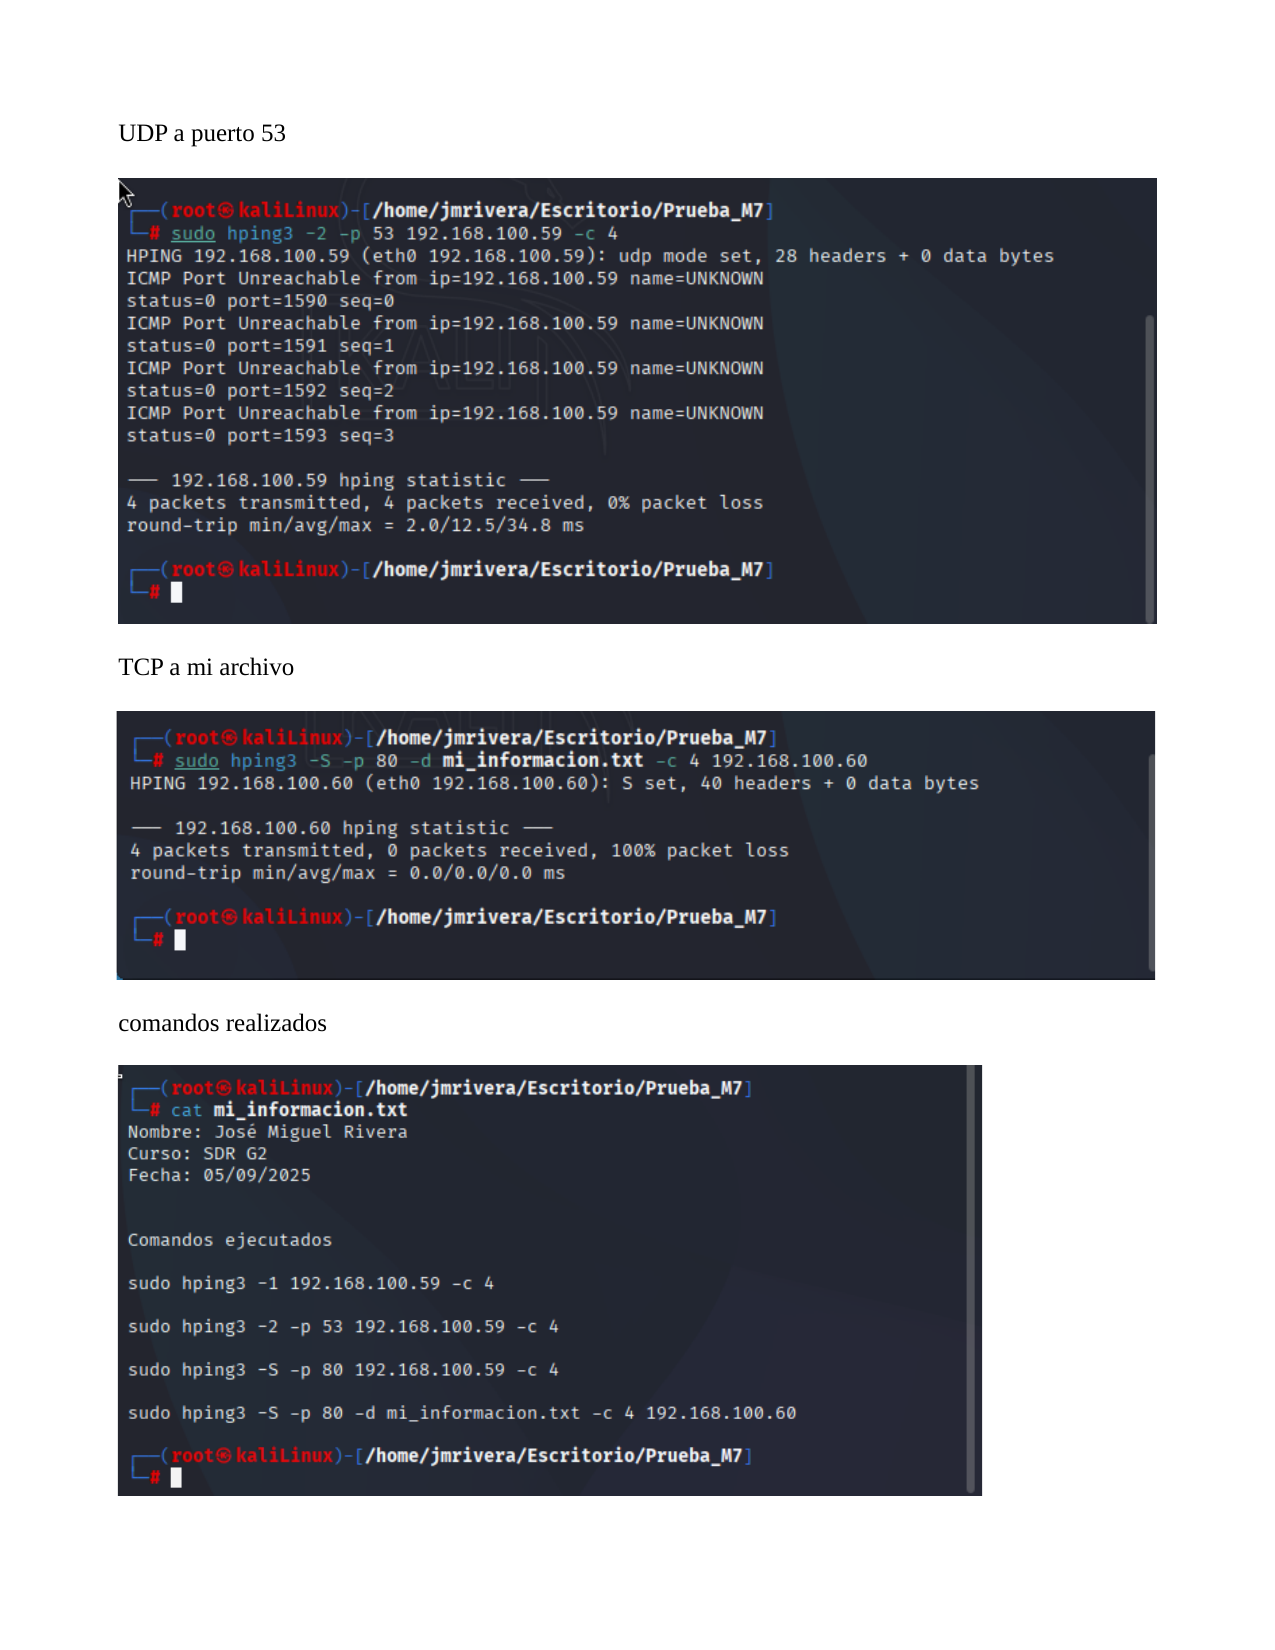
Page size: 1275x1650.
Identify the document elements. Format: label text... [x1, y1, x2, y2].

text UDP a puerto 53 [118, 118, 1157, 176]
text TCP a mi archivo comandos realizados [118, 624, 1157, 1066]
picture [118, 178, 1157, 624]
picture [116, 711, 1156, 980]
picture [117, 1065, 983, 1496]
